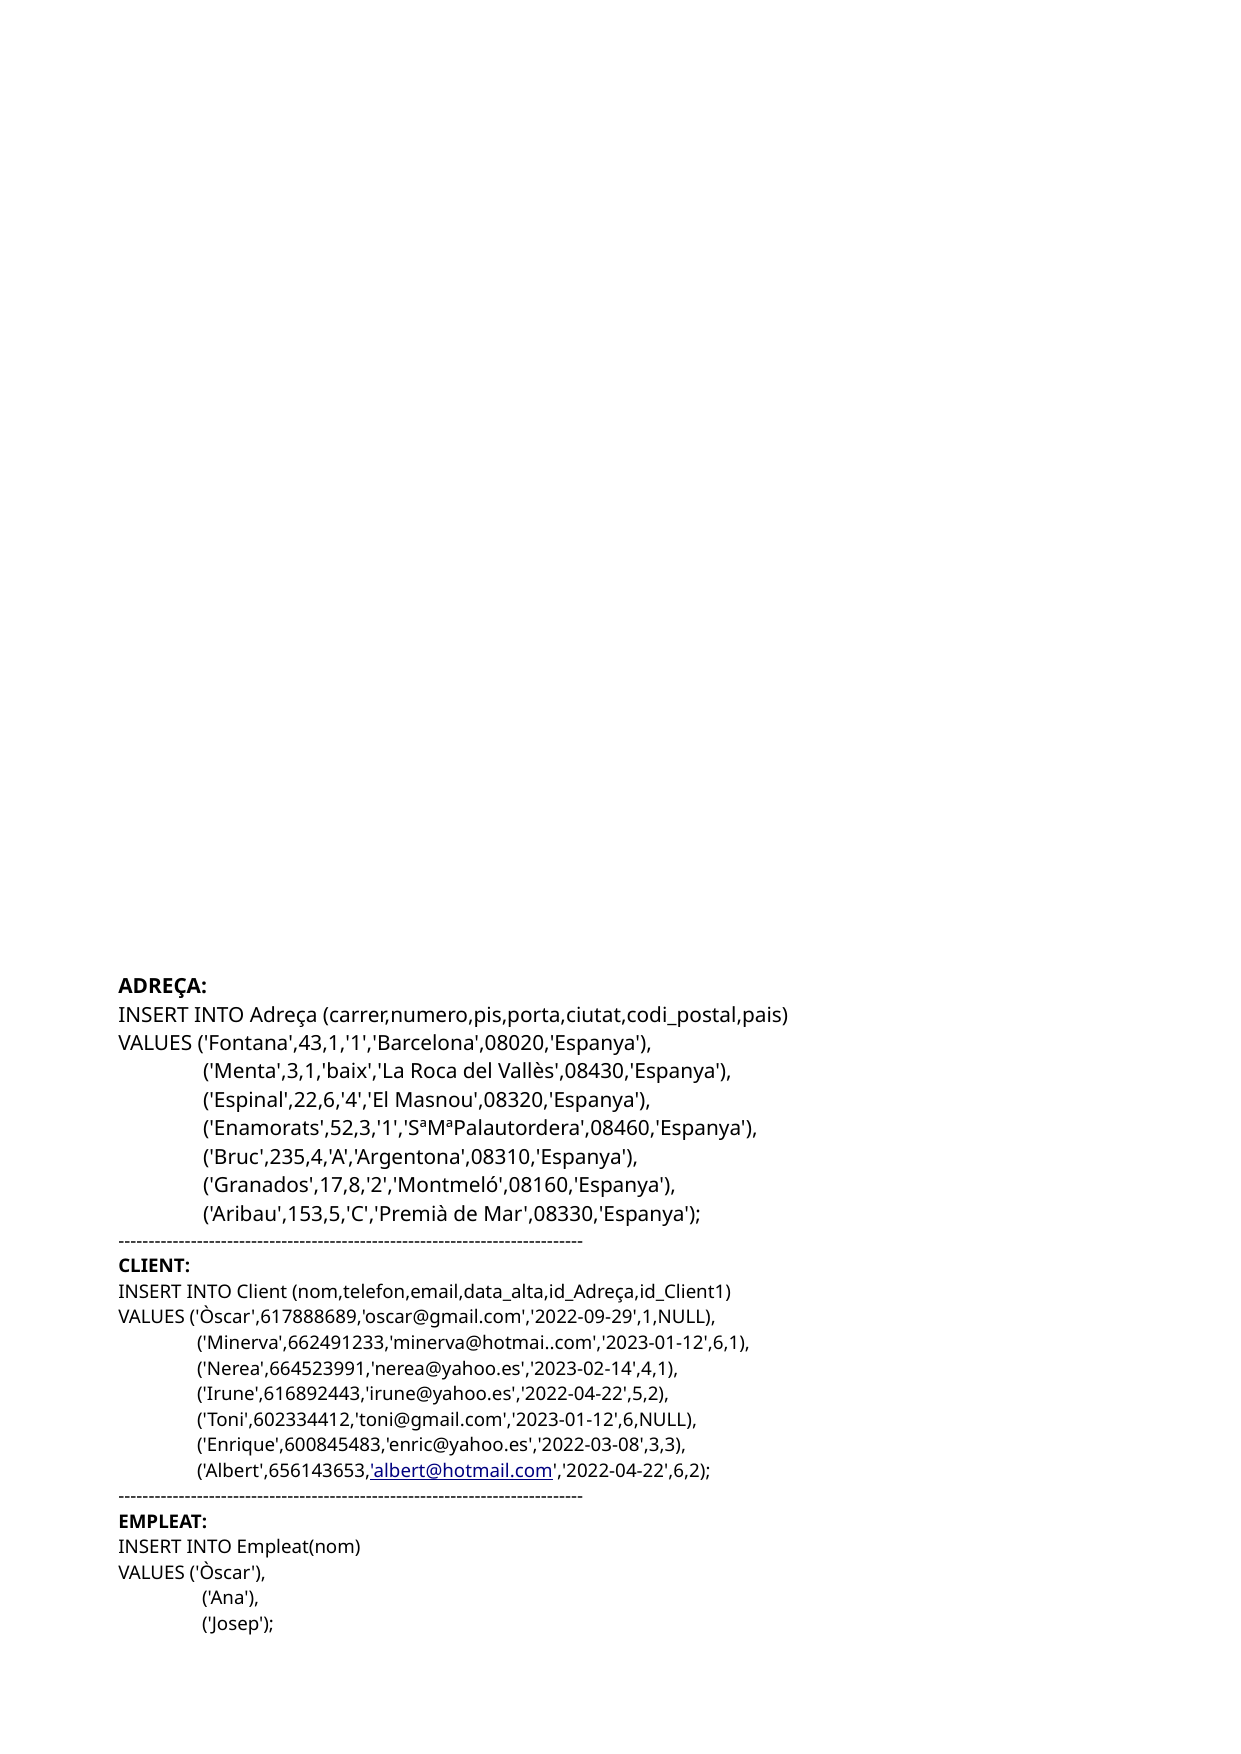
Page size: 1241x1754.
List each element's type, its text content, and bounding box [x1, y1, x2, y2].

text INSERT INTO Adreça (carrer,numero,pis,porta,ciutat,codi_postal,pais) [118, 1000, 1122, 1028]
text VALUES ('Òscar'), [118, 1559, 1122, 1584]
text ('Ana'), [118, 1584, 1122, 1610]
text ('Granados',17,8,'2','Montmeló',08160,'Espanya'), [118, 1170, 1122, 1199]
text EMPLEAT: [118, 1508, 1122, 1533]
text ('Bruc',235,4,'A','Argentona',08310,'Espanya'), [118, 1142, 1122, 1170]
text ('Nerea',664523991,'nerea@yahoo.es','2023-02-14',4,1), [118, 1355, 1122, 1380]
text VALUES ('Fontana',43,1,'1','Barcelona',08020,'Espanya'), [118, 1028, 1122, 1057]
text CLIENT: [118, 1253, 1122, 1278]
text ('Enamorats',52,3,'1','SªMªPalautordera',08460,'Espanya'), [118, 1113, 1122, 1142]
text ('Espinal',22,6,'4','El Masnou',08320,'Espanya'), [118, 1085, 1122, 1113]
text INSERT INTO Empleat(nom) [118, 1533, 1122, 1559]
text ('Menta',3,1,'baix','La Roca del Vallès',08430,'Espanya'), [118, 1057, 1122, 1085]
text ('Minerva',662491233,'minerva@hotmai..com','2023-01-12',6,1), [118, 1329, 1122, 1355]
text INSERT INTO Client (nom,telefon,email,data_alta,id_Adreça,id_Client1) [118, 1278, 1122, 1304]
text ('Irune',616892443,'irune@yahoo.es','2022-04-22',5,2), [118, 1380, 1122, 1406]
text ('Aribau',153,5,'C','Premià de Mar',08330,'Espanya'); [118, 1199, 1122, 1227]
text ('Enrique',600845483,'enric@yahoo.es','2022-03-08',3,3), [118, 1431, 1122, 1457]
text VALUES ('Òscar',617888689,'oscar@gmail.com','2022-09-29',1,NULL), [118, 1304, 1122, 1329]
text ----------------------------------------------------------------------------- [118, 1227, 1122, 1253]
text ----------------------------------------------------------------------------- [118, 1482, 1122, 1508]
text ('Josep'); [118, 1610, 1122, 1636]
text ('Toni',602334412,'toni@gmail.com','2023-01-12',6,NULL), [118, 1406, 1122, 1431]
text ('Albert',656143653,'albert@hotmail.com','2022-04-22',6,2); [118, 1457, 1122, 1482]
text ADREÇA: [118, 971, 1122, 1000]
